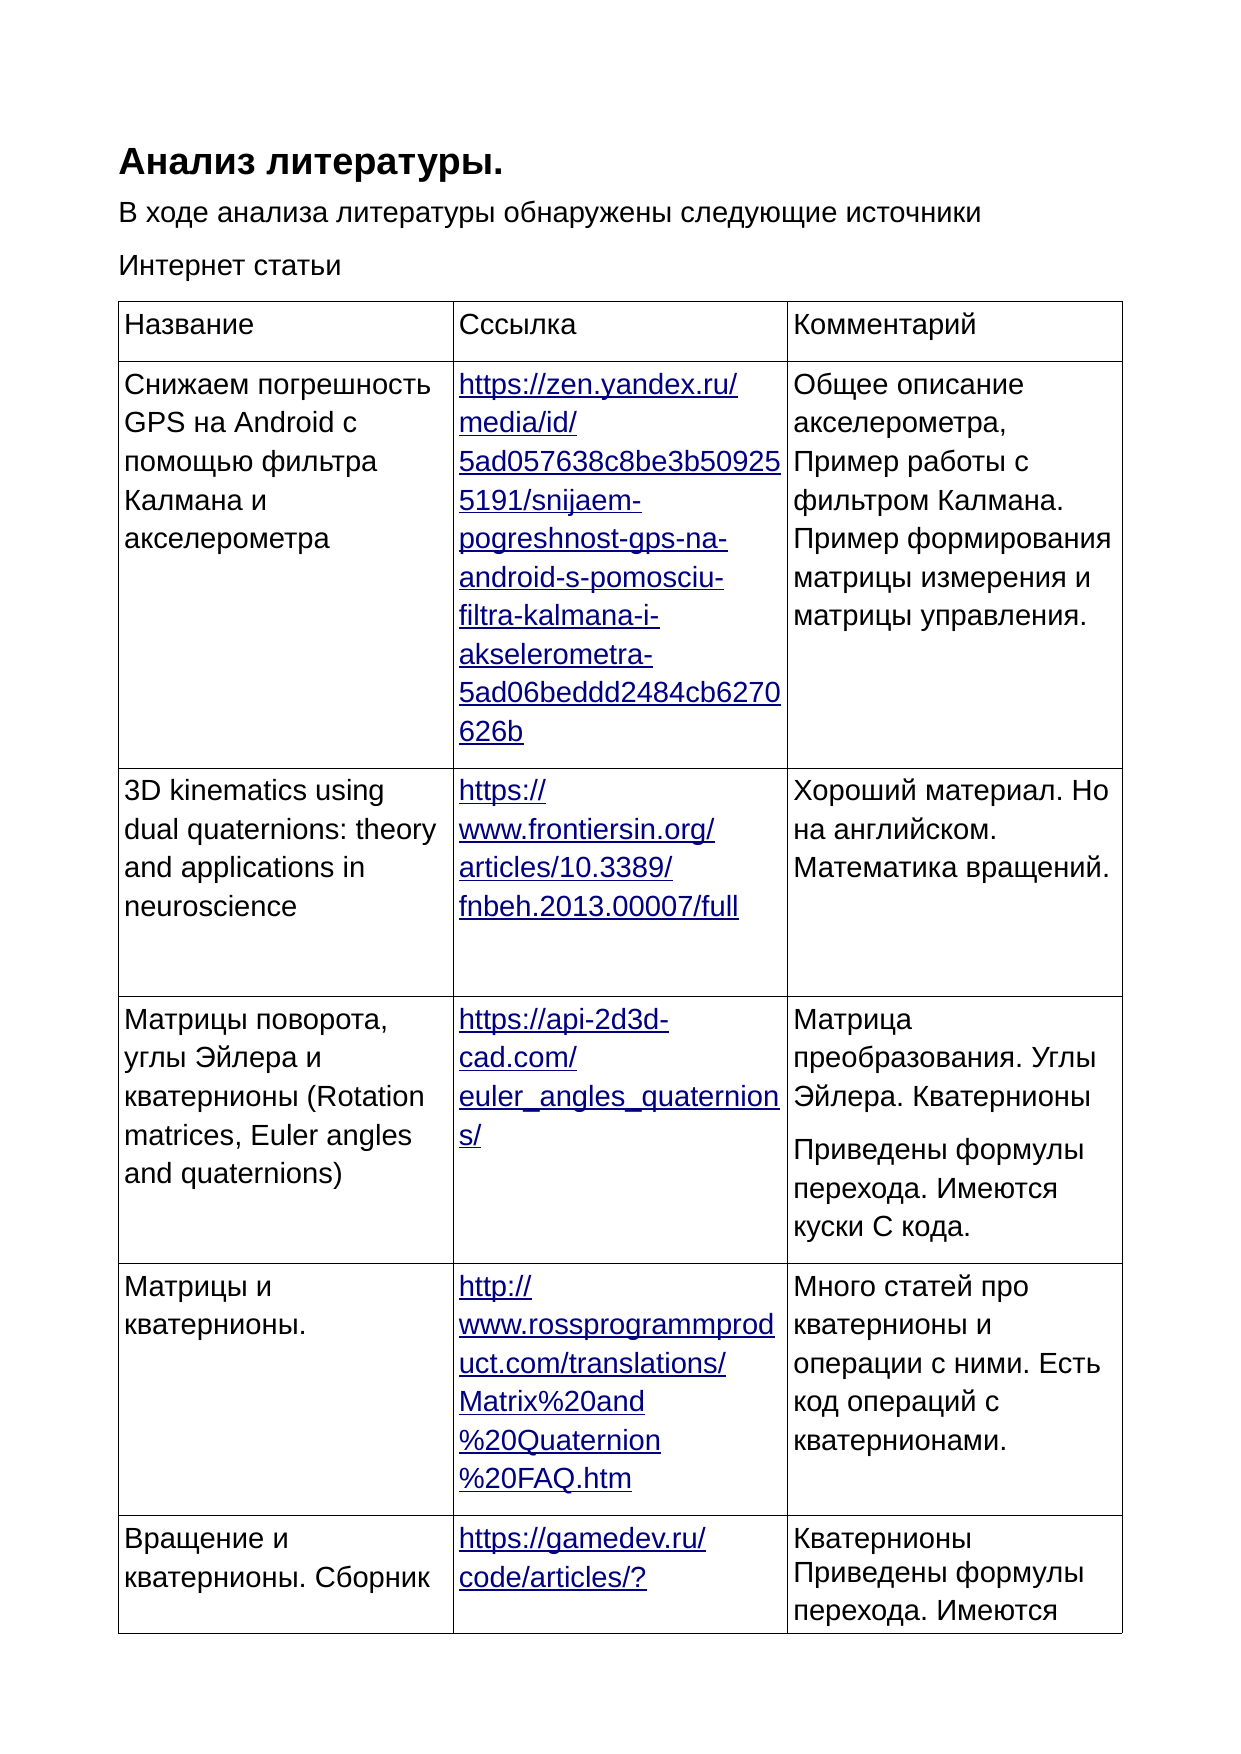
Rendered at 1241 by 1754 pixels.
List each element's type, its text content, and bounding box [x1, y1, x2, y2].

table_cell Кватернионы Приведены формулы перехода. Имеются [788, 1516, 1122, 1633]
table_cell https://api-2d3d-cad.com/euler_angles_quaternions/ [454, 997, 787, 1263]
table_cell Общее описание акселерометра, Пример работы с фильтром Калмана. Пример формирования матрицы измерения и матрицы управления. [788, 362, 1122, 768]
table_cell http://www.rossprogrammproduct.com/translations/Matrix%20and%20Quaternion%20FAQ.htm [454, 1264, 787, 1515]
table_cell Матрицы поворота, углы Эйлера и кватернионы (Rotation matrices, Euler angles and quaternions) [119, 997, 453, 1263]
table_cell Матрица преобразования. Углы Эйлера. Кватернионы Приведены формулы перехода. Имеются куски С кода. [788, 997, 1122, 1263]
table_header Комментарий [788, 302, 1122, 361]
table_header Название [119, 302, 453, 361]
table_header Сссылка [454, 302, 787, 361]
table_cell Матрицы и кватернионы. [119, 1264, 453, 1515]
subtitle Анализ литературы. [118, 139, 1122, 183]
table_cell Снижаем погрешность GPS на Android с помощью фильтра Калмана и акселерометра [119, 362, 453, 768]
table_cell https://www.frontiersin.org/articles/10.3389/fnbeh.2013.00007/full [454, 769, 787, 996]
text Интернет статьи [118, 248, 1122, 282]
table_cell https://gamedev.ru/code/articles/? [454, 1516, 787, 1633]
text В ходе анализа литературы обнаружены следующие источники [118, 195, 1122, 229]
table_cell Хороший материал. Но на английском. Математика вращений. [788, 769, 1122, 996]
table_cell Много статей про кватернионы и операции с ними. Есть код операций с кватернионами. [788, 1264, 1122, 1515]
table_cell Вращение и кватернионы. Сборник [119, 1516, 453, 1633]
table_cell https://zen.yandex.ru/media/id/5ad057638c8be3b509255191/snijaem-pogreshnost-gps-na-android-s-pomosciu-filtra-kalmana-i-akselerometra-5ad06beddd2484cb6270626b [454, 362, 787, 768]
table_cell 3D kinematics using dual quaternions: theory and applications in neuroscience [119, 769, 453, 996]
